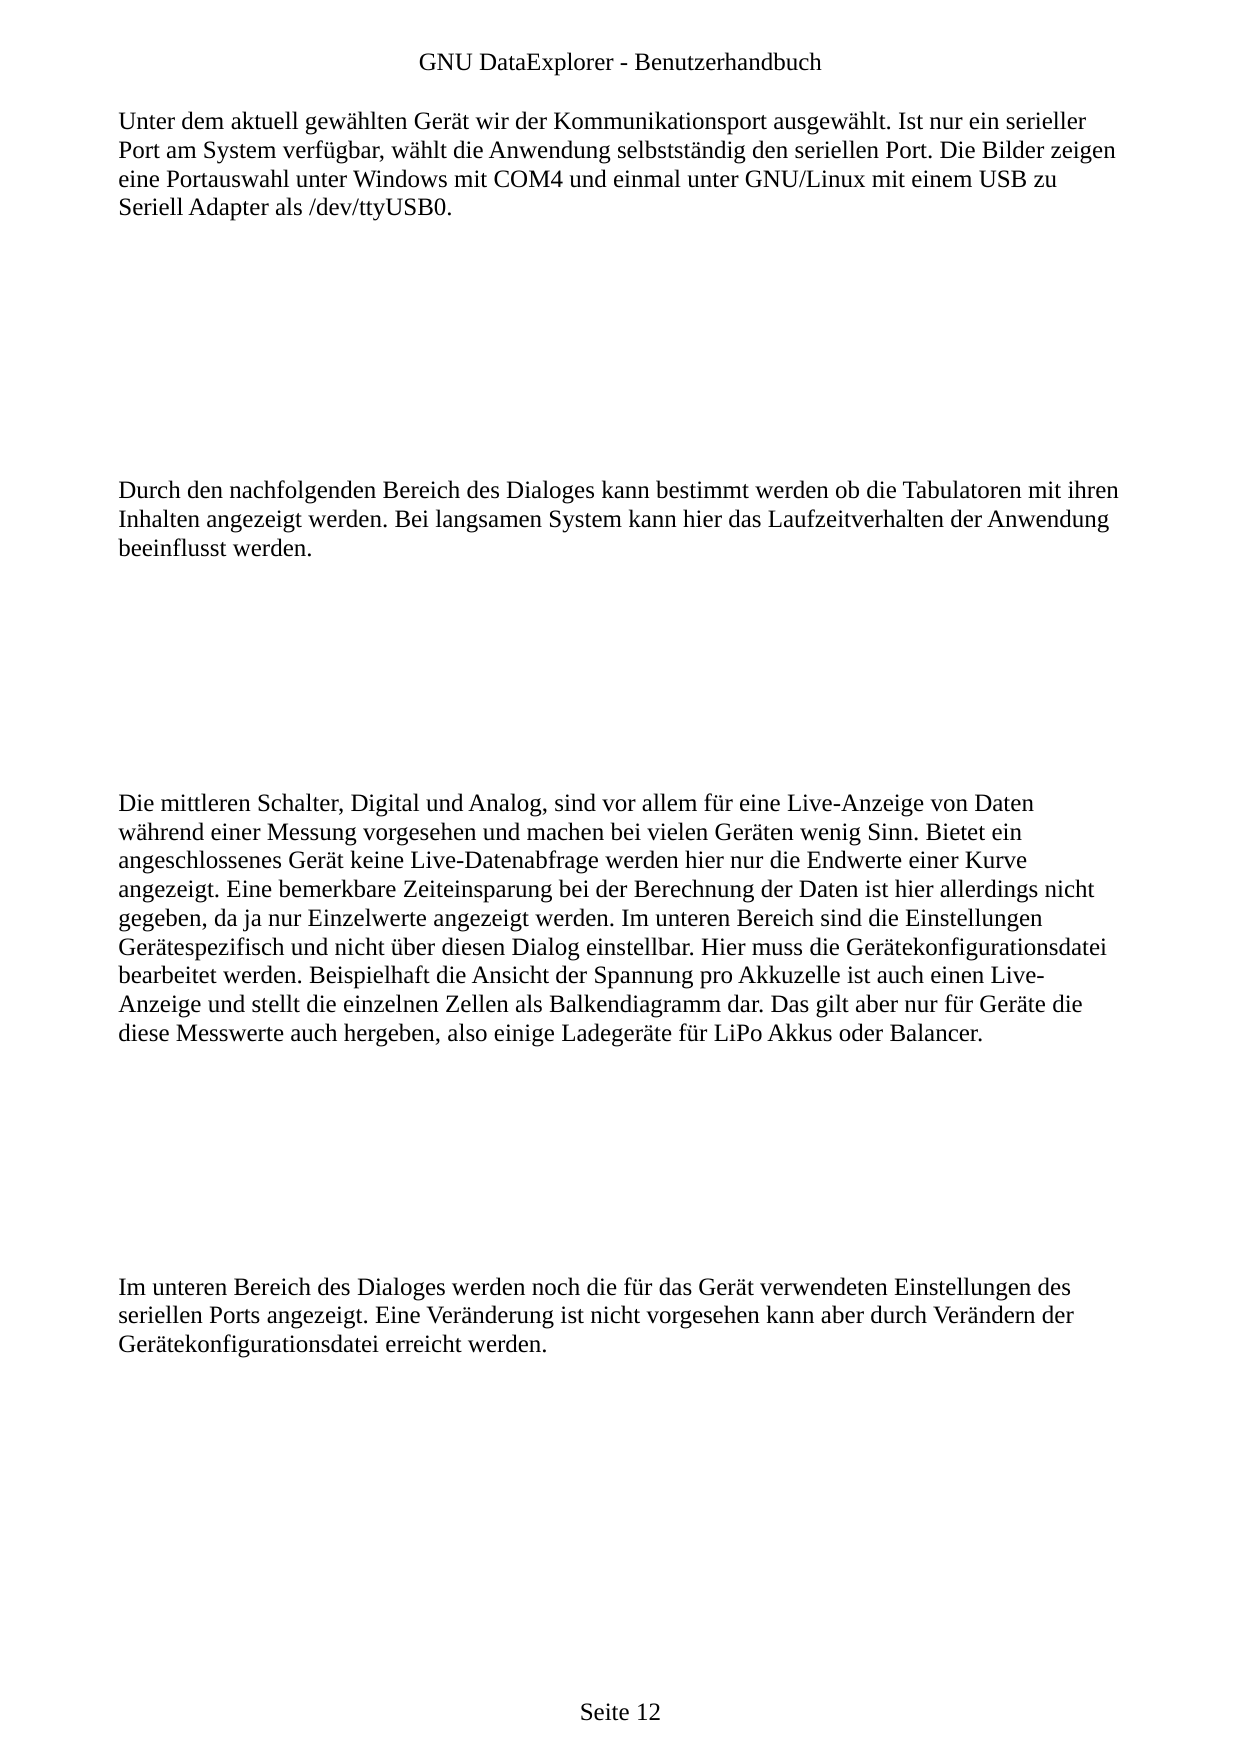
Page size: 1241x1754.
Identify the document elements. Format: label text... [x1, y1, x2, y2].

text Im unteren Bereich des Dialoges werden noch die für das Gerät verwendeten Einstellungen des seriellen Ports angezeigt. Eine Veränderung ist nicht vorgesehen kann aber durch Verändern der Gerätekonfigurationsdatei erreicht werden. [118, 1272, 1122, 1358]
text Die mittleren Schalter, Digital und Analog, sind vor allem für eine Live-Anzeige von Daten während einer Messung vorgesehen und machen bei vielen Geräten wenig Sinn. Bietet ein angeschlossenes Gerät keine Live-Datenabfrage werden hier nur die Endwerte einer Kurve angezeigt. Eine bemerkbare Zeiteinsparung bei der Berechnung der Daten ist hier allerdings nicht gegeben, da ja nur Einzelwerte angezeigt werden. Im unteren Bereich sind die Einstellungen Gerätespezifisch und nicht über diesen Dialog einstellbar. Hier muss die Gerätekonfigurationsdatei bearbeitet werden. Beispielhaft die Ansicht der Spannung pro Akkuzelle ist auch einen Live-Anzeige und stellt die einzelnen Zellen als Balkendiagramm dar. Das gilt aber nur für Geräte die diese Messwerte auch hergeben, also einige Ladegeräte für LiPo Akkus oder Balancer. [118, 788, 1122, 1047]
text Unter dem aktuell gewählten Gerät wir der Kommunikationsport ausgewählt. Ist nur ein serieller Port am System verfügbar, wählt die Anwendung selbstständig den seriellen Port. Die Bilder zeigen eine Portauswahl unter Windows mit COM4 und einmal unter GNU/Linux mit einem USB zu Seriell Adapter als /dev/ttyUSB0. [118, 106, 1122, 221]
text Durch den nachfolgenden Bereich des Dialoges kann bestimmt werden ob die Tabulatoren mit ihren Inhalten angezeigt werden. Bei langsamen System kann hier das Laufzeitverhalten der Anwendung beeinflusst werden. [118, 475, 1122, 561]
